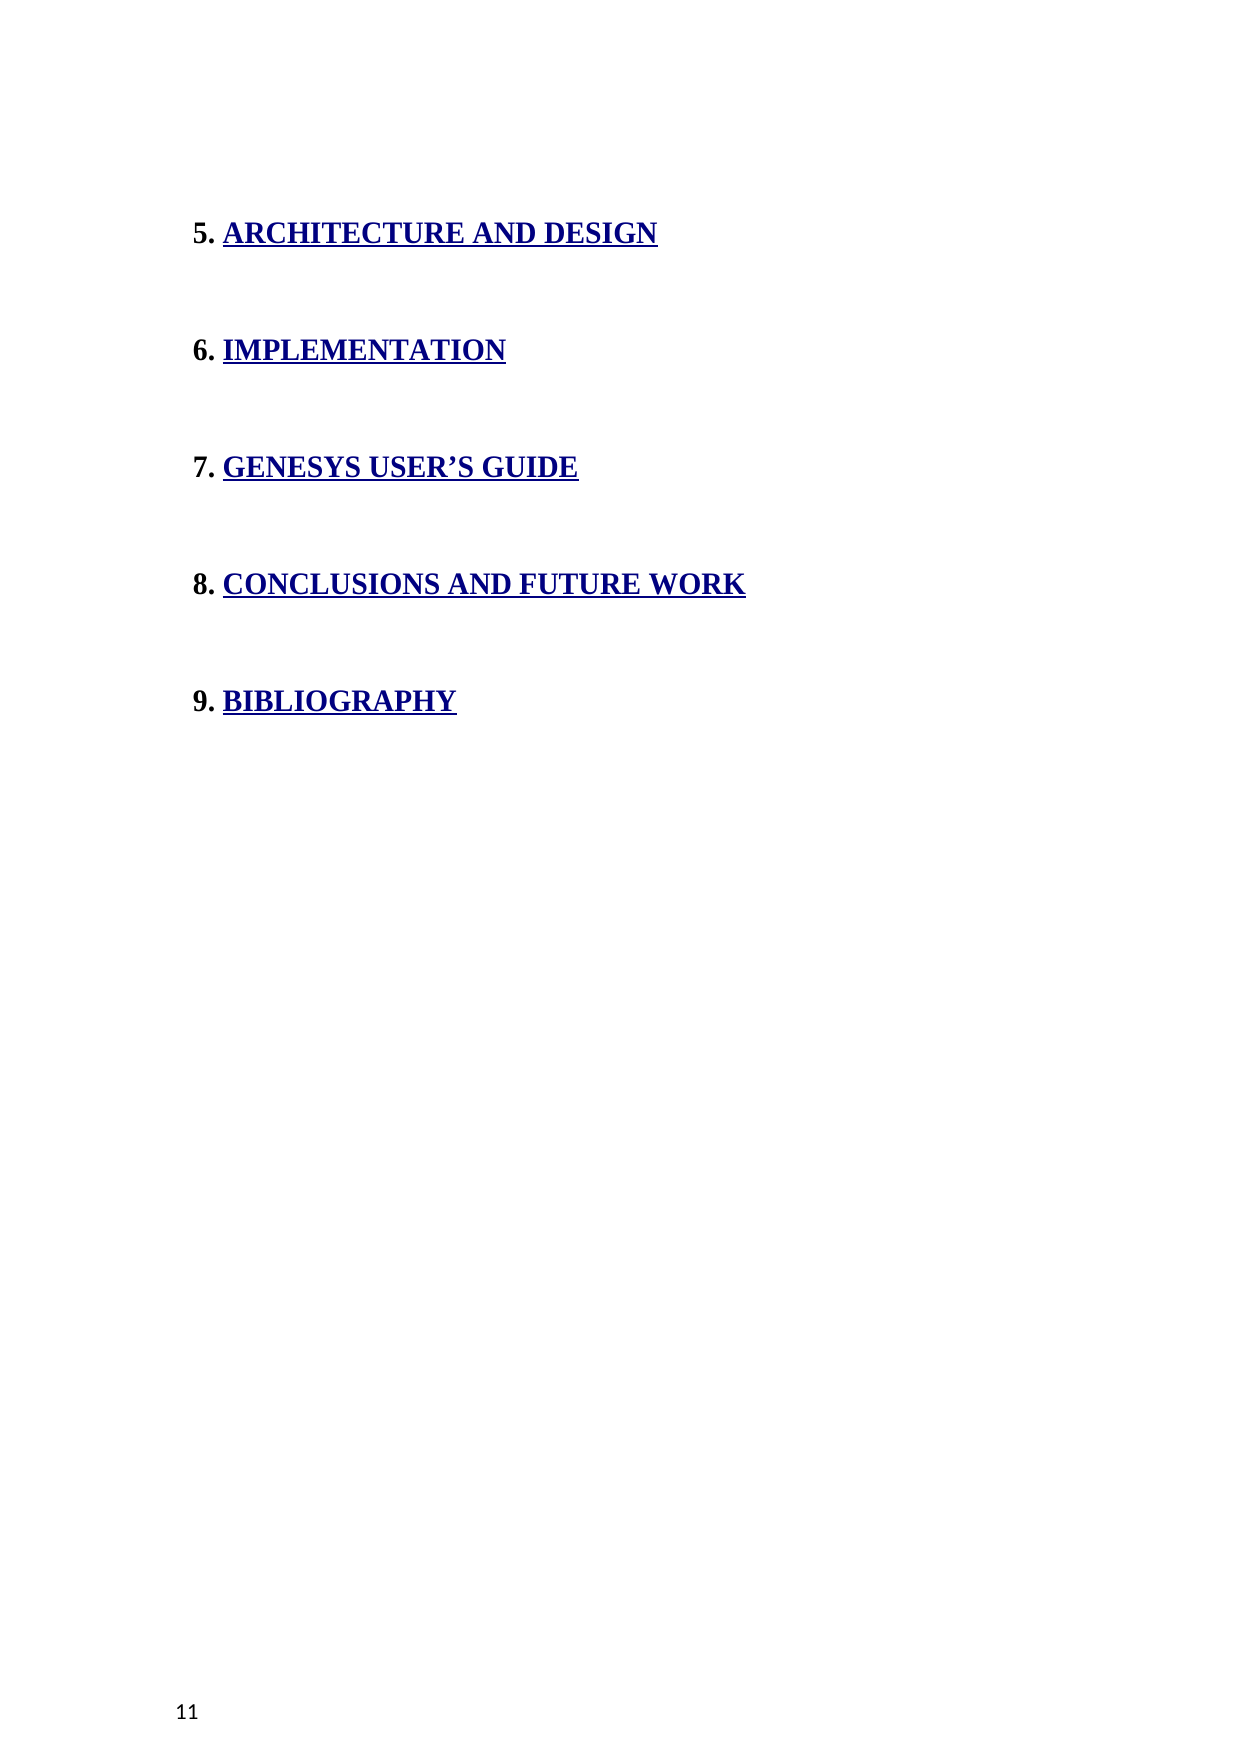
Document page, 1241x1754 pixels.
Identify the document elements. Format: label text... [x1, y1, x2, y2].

text 6. IMPLEMENTATION [175, 331, 1065, 367]
text 8. CONCLUSIONS AND FUTURE WORK [175, 565, 1065, 601]
text 7. GENESYS USER’S GUIDE [175, 448, 1065, 484]
text 5. ARCHITECTURE AND DESIGN [175, 214, 1065, 250]
text 9. BIBLIOGRAPHY [175, 682, 1065, 718]
